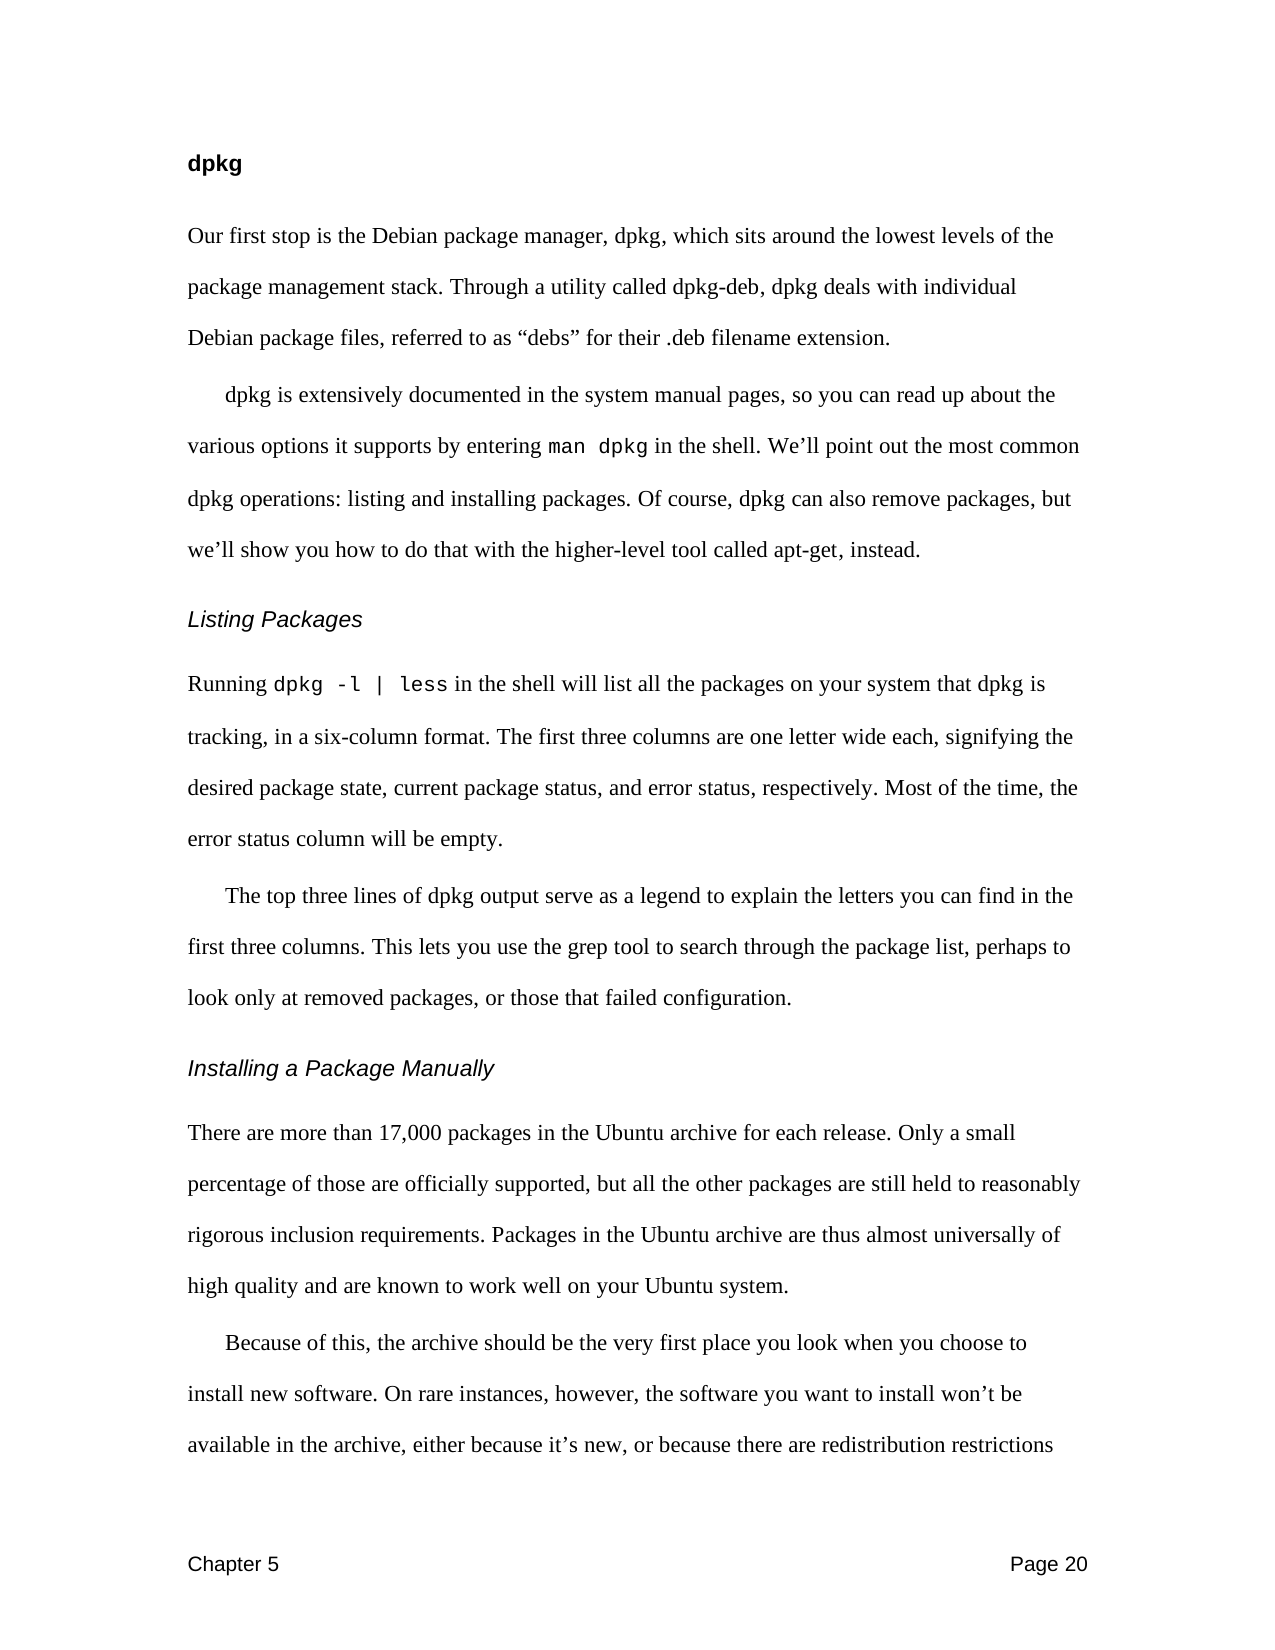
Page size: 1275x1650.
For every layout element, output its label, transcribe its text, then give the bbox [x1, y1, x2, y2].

text Running dpkg -l | less in the shell will list all the packages on your system that dpkg is tracking, in a six-column format. The first three columns are one letter wide each, signifying the desired package state, current package status, and error status, respectively. Most of the time, the error status column will be empty. [187, 671, 1087, 851]
text dpkg is extensively documented in the system manual pages, so you can read up about the various options it supports by entering man dpkg in the shell. We’ll point out the most common dpkg operations: listing and installing packages. Of course, dpkg can also remove packages, but we’ll show you how to do that with the higher-level tool called apt-get, instead. [187, 382, 1087, 562]
text Installing a Package Manually [187, 1055, 1087, 1081]
text There are more than 17,000 packages in the Ubuntu archive for each release. Only a small percentage of those are officially supported, but all the other packages are still held to reasonably rigorous inclusion requirements. Packages in the Ubuntu archive are thus almost universally of high quality and are known to work well on your Ubuntu system. [187, 1119, 1087, 1298]
text Listing Packages [187, 607, 1087, 633]
text Because of this, the archive should be the very first place you look when you choose to install new software. On rare instances, however, the software you want to install won’t be available in the archive, either because it’s new, or because there are redistribution restrictions [187, 1330, 1087, 1458]
text The top three lines of dpkg output serve as a legend to explain the letters you can find in the first three columns. This lets you use the grep tool to search through the package list, perhaps to look only at removed packages, or those that failed configuration. [187, 883, 1087, 1011]
text dpkg [187, 150, 1087, 176]
text Our first stop is the Debian package manager, dpkg, which sits around the lowest levels of the package management stack. Through a utility called dpkg-deb, dpkg deals with individual Debian package files, referred to as “debs” for their .deb filename extension. [187, 223, 1087, 351]
